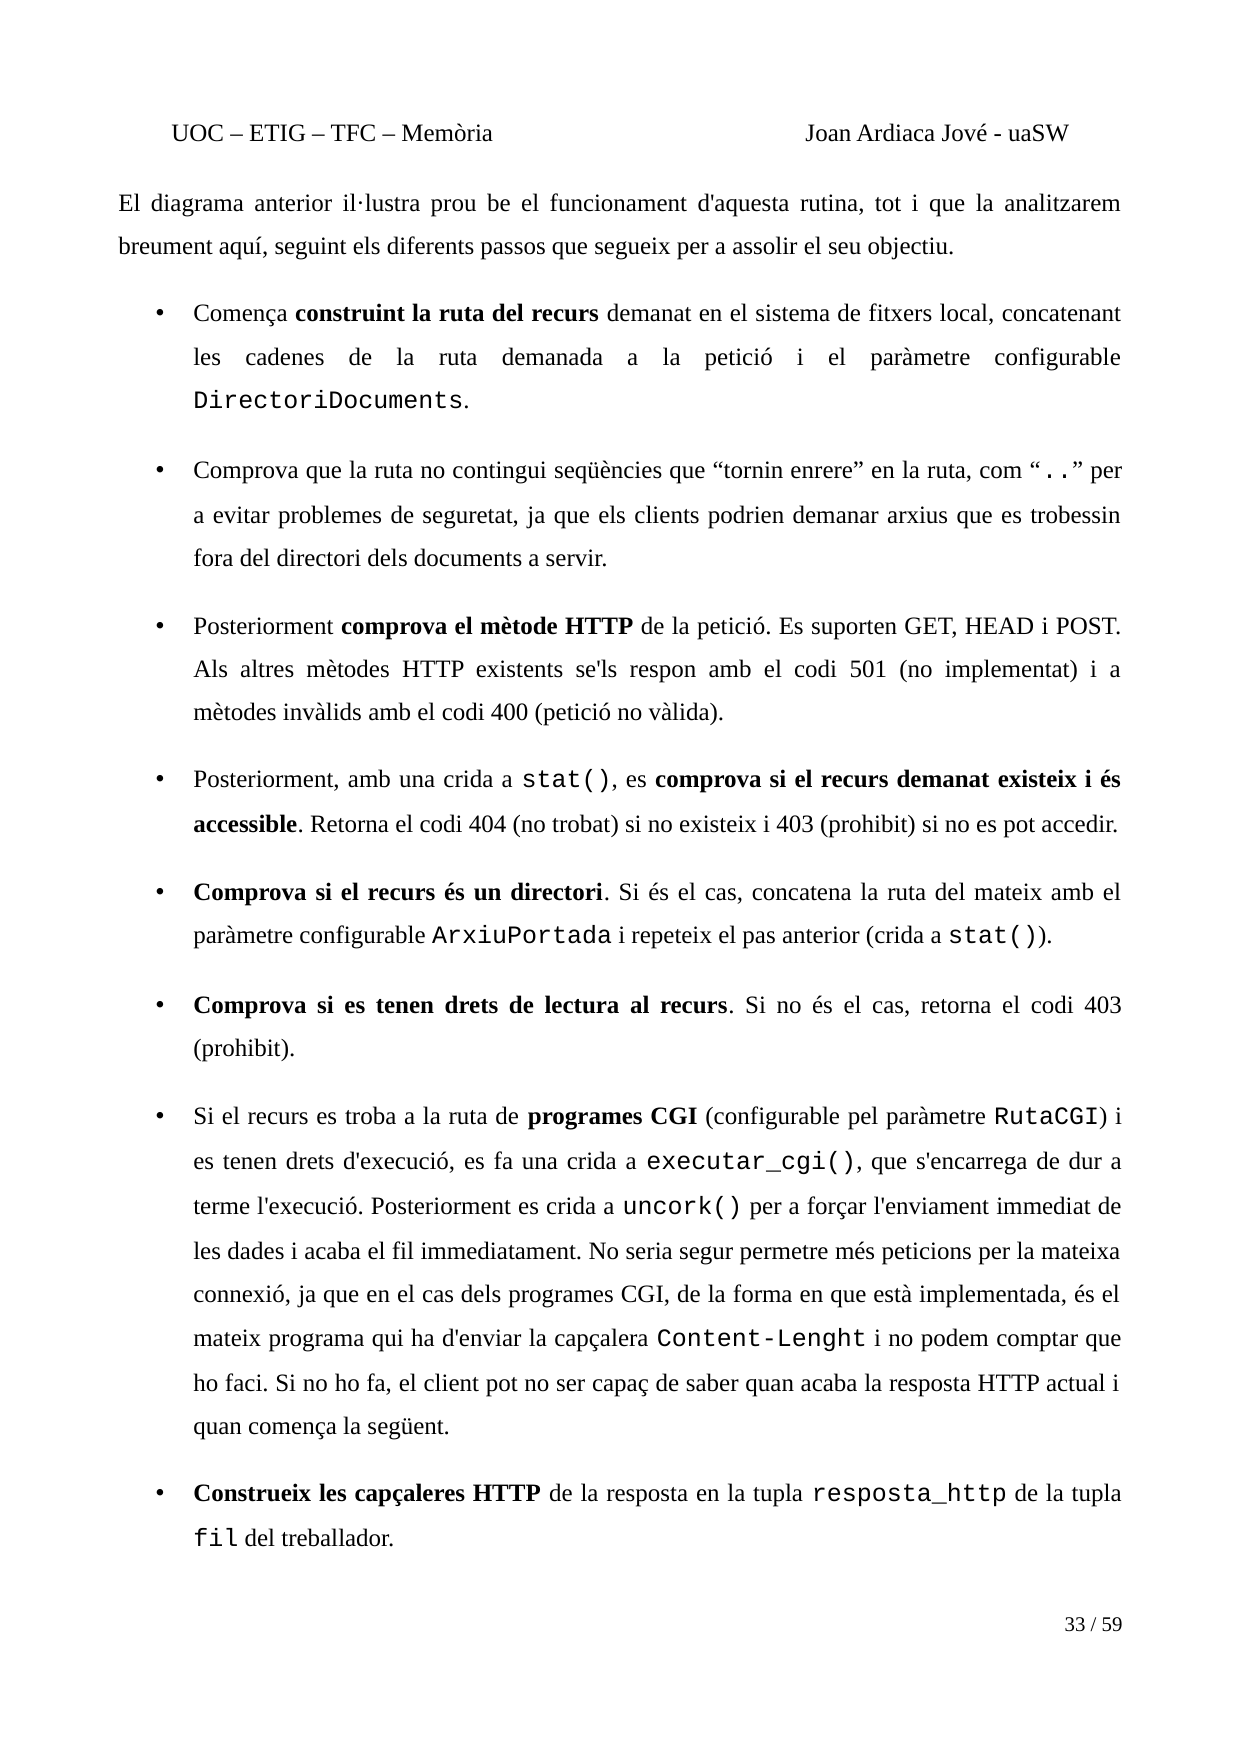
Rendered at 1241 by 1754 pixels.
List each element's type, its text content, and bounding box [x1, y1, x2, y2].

list Si el recurs es troba a la ruta de programes CGI (configurable pel paràmetre RutaCGI) i es tenen drets d'execució, es fa una crida a executar_cgi(), que s'encarrega de dur a terme l'execució. Posteriorment es crida a uncork() per a forçar l'enviament immediat de les dades i acaba el fil immediatament. No seria segur permetre més peticions per la mateixa connexió, ja que en el cas dels programes CGI, de la forma en que està implementada, és el mateix programa qui ha d'enviar la capçalera Content-Lenght i no podem comptar que ho faci. Si no ho fa, el client pot no ser capaç de saber quan acaba la resposta HTTP actual i quan comença la següent. [156, 1101, 1122, 1440]
list Comença construint la ruta del recurs demanat en el sistema de fitxers local, concatenant les cadenes de la ruta demanada a la petició i el paràmetre configurable DirectoriDocuments. [156, 298, 1122, 416]
list Posteriorment comprova el mètode HTTP de la petició. Es suporten GET, HEAD i POST. Als altres mètodes HTTP existents se'ls respon amb el codi 501 (no implementat) i a mètodes invàlids amb el codi 400 (petició no vàlida). [156, 611, 1122, 726]
list Comprova si el recurs és un directori. Si és el cas, concatena la ruta del mateix amb el paràmetre configurable ArxiuPortada i repeteix el pas anterior (crida a stat()). [156, 877, 1122, 951]
list Comprova que la ruta no contingui seqüències que “tornin enrere” en la ruta, com “..” per a evitar problemes de seguretat, ja que els clients podrien demanar arxius que es trobessin fora del directori dels documents a servir. [156, 455, 1122, 572]
list Construeix les capçaleres HTTP de la resposta en la tupla resposta_http de la tupla fil del treballador. [156, 1478, 1122, 1554]
list Posteriorment, amb una crida a stat(), es comprova si el recurs demanat existeix i és accessible. Retorna el codi 404 (no trobat) si no existeix i 403 (prohibit) si no es pot accedir. [156, 764, 1122, 838]
text El diagrama anterior il·lustra prou be el funcionament d'aquesta rutina, tot i que la analitzarem breument aquí, seguint els diferents passos que segueix per a assolir el seu objectiu. [118, 188, 1122, 260]
list Comprova si es tenen drets de lectura al recurs. Si no és el cas, retorna el codi 403 (prohibit). [156, 990, 1122, 1062]
